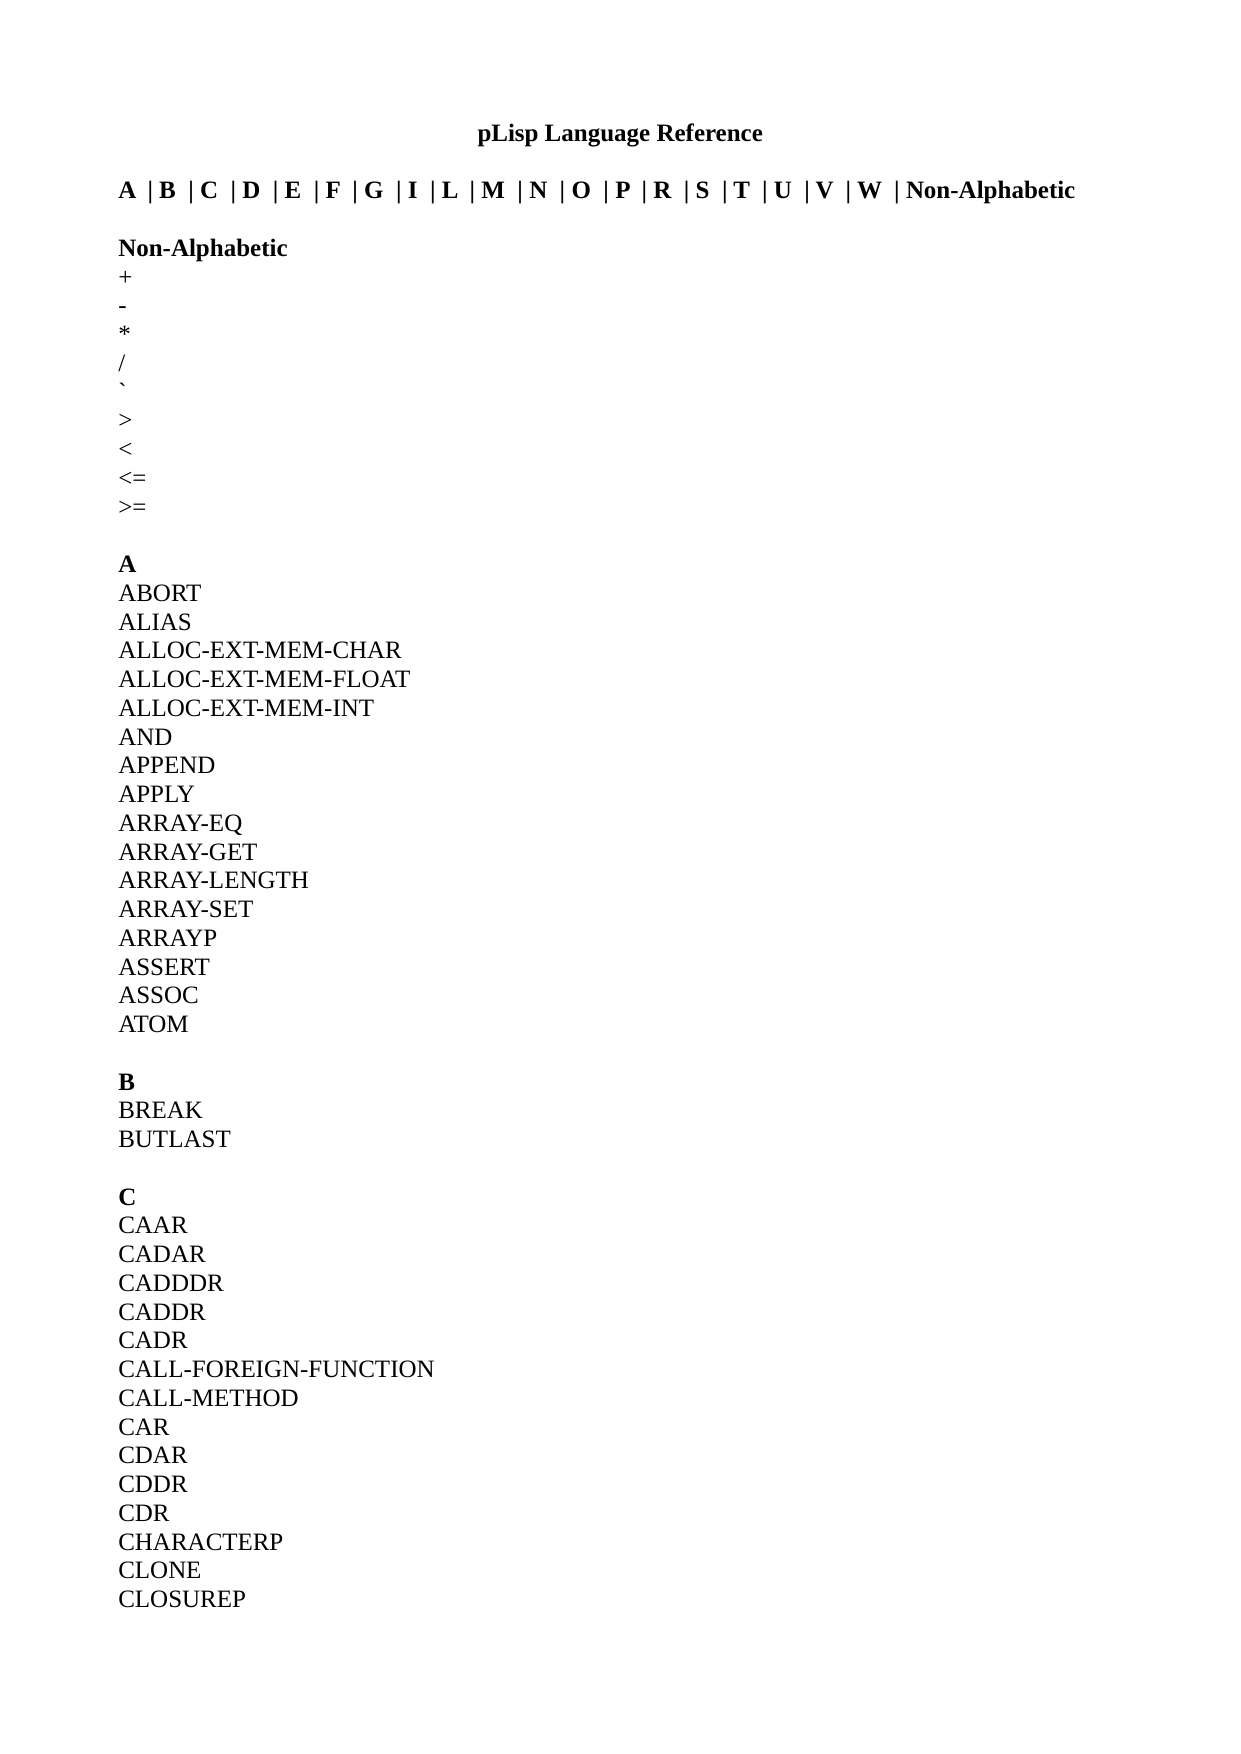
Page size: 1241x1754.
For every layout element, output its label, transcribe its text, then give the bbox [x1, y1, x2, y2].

text ALIAS [118, 607, 1122, 636]
text ARRAY-GET [118, 837, 1122, 866]
text * [118, 319, 1122, 348]
text ` [118, 377, 1122, 406]
text < [118, 434, 1122, 463]
text CADAR [118, 1239, 1122, 1268]
text AND [118, 722, 1122, 751]
text ARRAYP [118, 923, 1122, 952]
text BUTLAST [118, 1124, 1122, 1153]
text pLisp Language Reference [118, 118, 1122, 147]
text BREAK [118, 1096, 1122, 1124]
text Non-Alphabetic [118, 233, 1122, 262]
text ALLOC-EXT-MEM-FLOAT [118, 664, 1122, 693]
text ABORT [118, 578, 1122, 607]
text / [118, 348, 1122, 377]
text ATOM [118, 1009, 1122, 1038]
text B [118, 1067, 1122, 1096]
text CADDR [118, 1297, 1122, 1326]
text CADR [118, 1326, 1122, 1354]
text ASSERT [118, 952, 1122, 981]
text CLOSUREP [118, 1584, 1122, 1613]
text CADDDR [118, 1268, 1122, 1297]
text CDAR [118, 1441, 1122, 1469]
text CDR [118, 1498, 1122, 1527]
text ARRAY-SET [118, 894, 1122, 923]
text CALL-FOREIGN-FUNCTION [118, 1354, 1122, 1383]
text CAR [118, 1412, 1122, 1441]
text CLONE [118, 1556, 1122, 1584]
text >= [118, 492, 1122, 521]
text + [118, 262, 1122, 291]
text APPEND [118, 751, 1122, 779]
text CAAR [118, 1211, 1122, 1239]
text CDDR [118, 1469, 1122, 1498]
text <= [118, 463, 1122, 492]
text CALL-METHOD [118, 1383, 1122, 1412]
text A | B | C | D | E | F | G | I | L | M | N | O | P | R | S | T | U | V | W | Non-Alphabetic [118, 176, 1122, 204]
text ALLOC-EXT-MEM-CHAR [118, 636, 1122, 664]
text ALLOC-EXT-MEM-INT [118, 693, 1122, 722]
text ASSOC [118, 981, 1122, 1009]
text ARRAY-LENGTH [118, 866, 1122, 894]
text ARRAY-EQ [118, 808, 1122, 837]
text APPLY [118, 779, 1122, 808]
text - [118, 291, 1122, 319]
text CHARACTERP [118, 1527, 1122, 1556]
text > [118, 406, 1122, 434]
text C [118, 1182, 1122, 1211]
text A [118, 549, 1122, 578]
